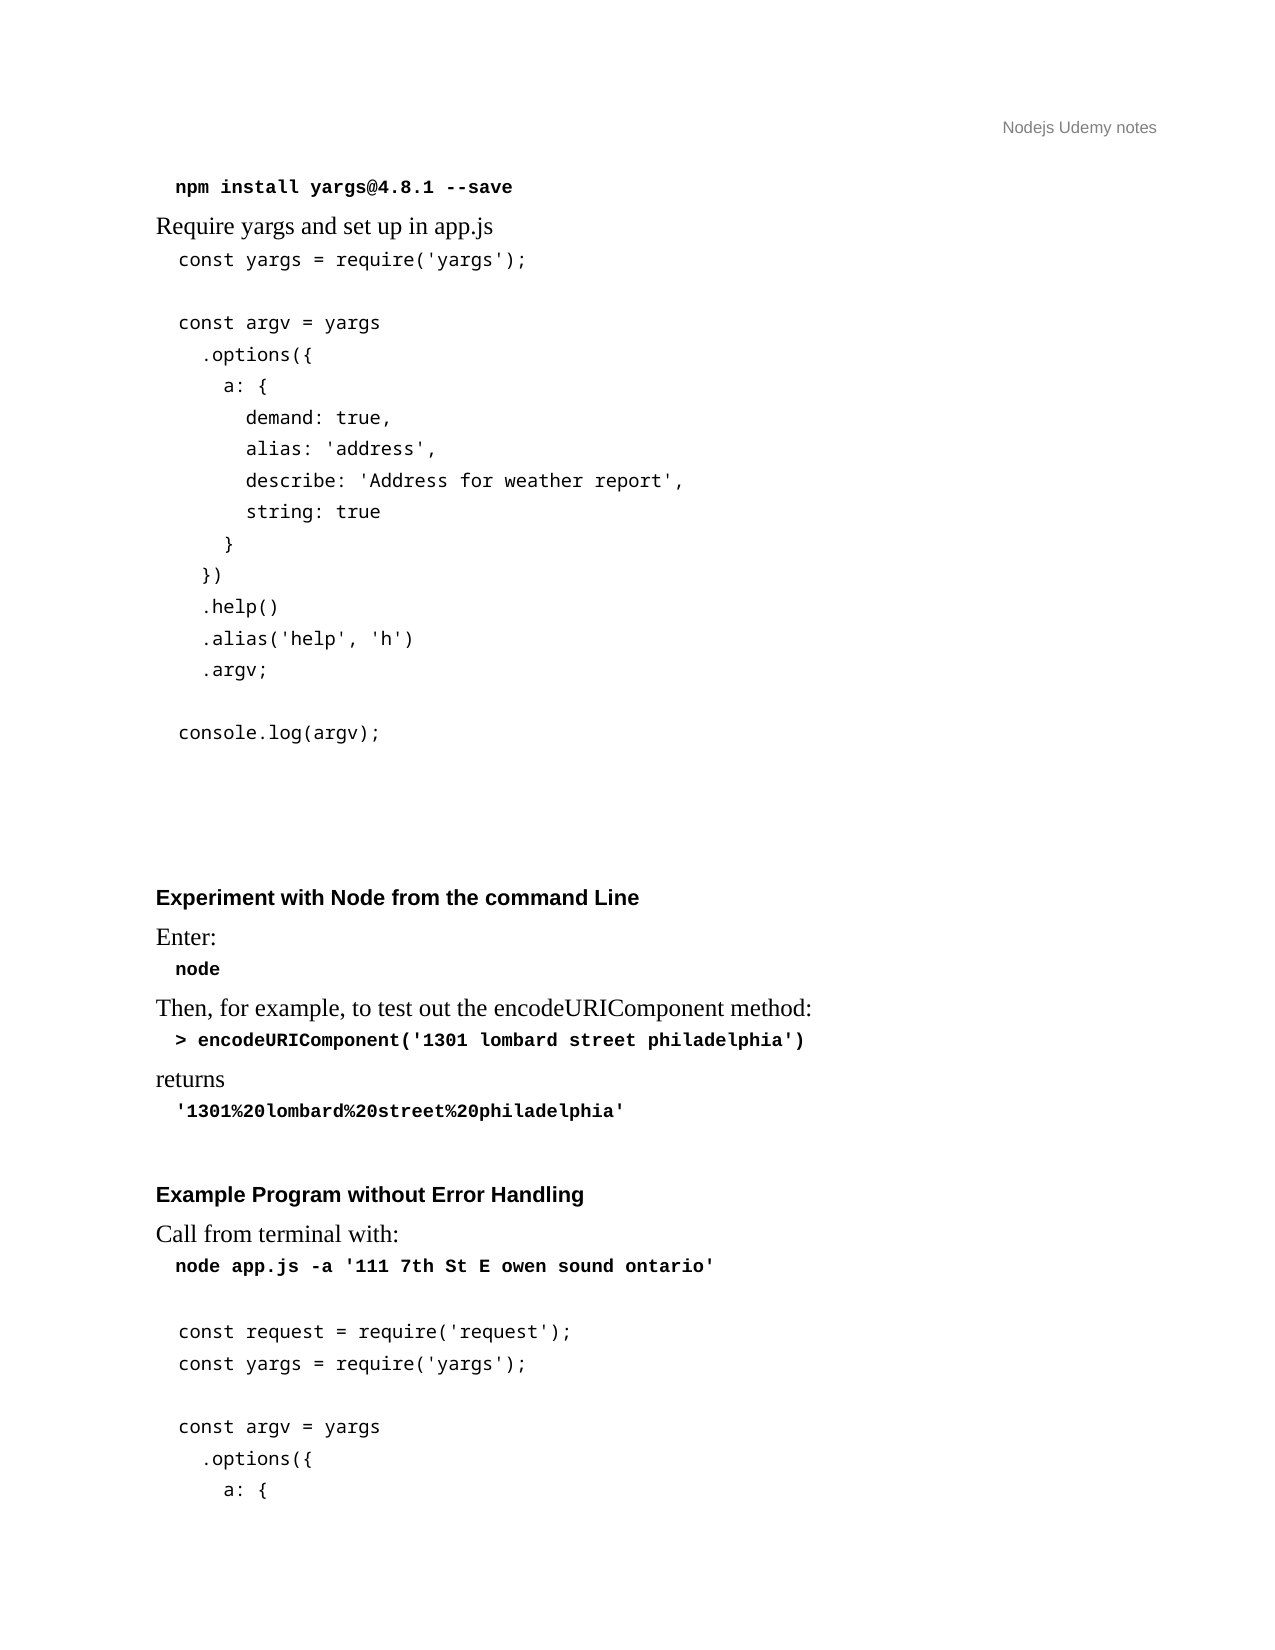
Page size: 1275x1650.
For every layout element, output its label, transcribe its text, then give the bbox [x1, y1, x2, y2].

text console.log(argv); [178, 719, 1157, 745]
text .options({ [178, 1445, 1157, 1471]
text Example Program without Error Handling [156, 1182, 1157, 1207]
text '1301%20lombard%20street%20philadelphia' [175, 1102, 1157, 1123]
text const request = require('request'); [178, 1319, 1157, 1344]
text .argv; [178, 656, 1157, 682]
text node [175, 960, 1157, 981]
text a: { [178, 1477, 1157, 1502]
text const argv = yargs [178, 309, 1157, 335]
text const yargs = require('yargs'); [178, 246, 1157, 272]
text returns [156, 1064, 1157, 1093]
text Enter: [156, 922, 1157, 951]
text .options({ [178, 341, 1157, 366]
text describe: 'Address for weather report', [178, 467, 1157, 493]
text Then, for example, to test out the encodeURIComponent method: [156, 993, 1157, 1022]
text .help() [178, 593, 1157, 619]
text npm install yargs@4.8.1 --save [175, 178, 1157, 199]
text Call from terminal with: [156, 1219, 1157, 1248]
text a: { [178, 372, 1157, 398]
text node app.js -a '111 7th St E owen sound ontario' [175, 1257, 1157, 1278]
text const argv = yargs [178, 1413, 1157, 1439]
text alias: 'address', [178, 436, 1157, 461]
text > encodeURIComponent('1301 lombard street philadelphia') [175, 1031, 1157, 1052]
text } [178, 530, 1157, 556]
text const yargs = require('yargs'); [178, 1350, 1157, 1376]
text }) [178, 562, 1157, 587]
text Require yargs and set up in app.js [156, 211, 1157, 240]
text .alias('help', 'h') [178, 625, 1157, 650]
text string: true [178, 499, 1157, 524]
text demand: true, [178, 404, 1157, 429]
text Experiment with Node from the command Line [156, 885, 1157, 911]
